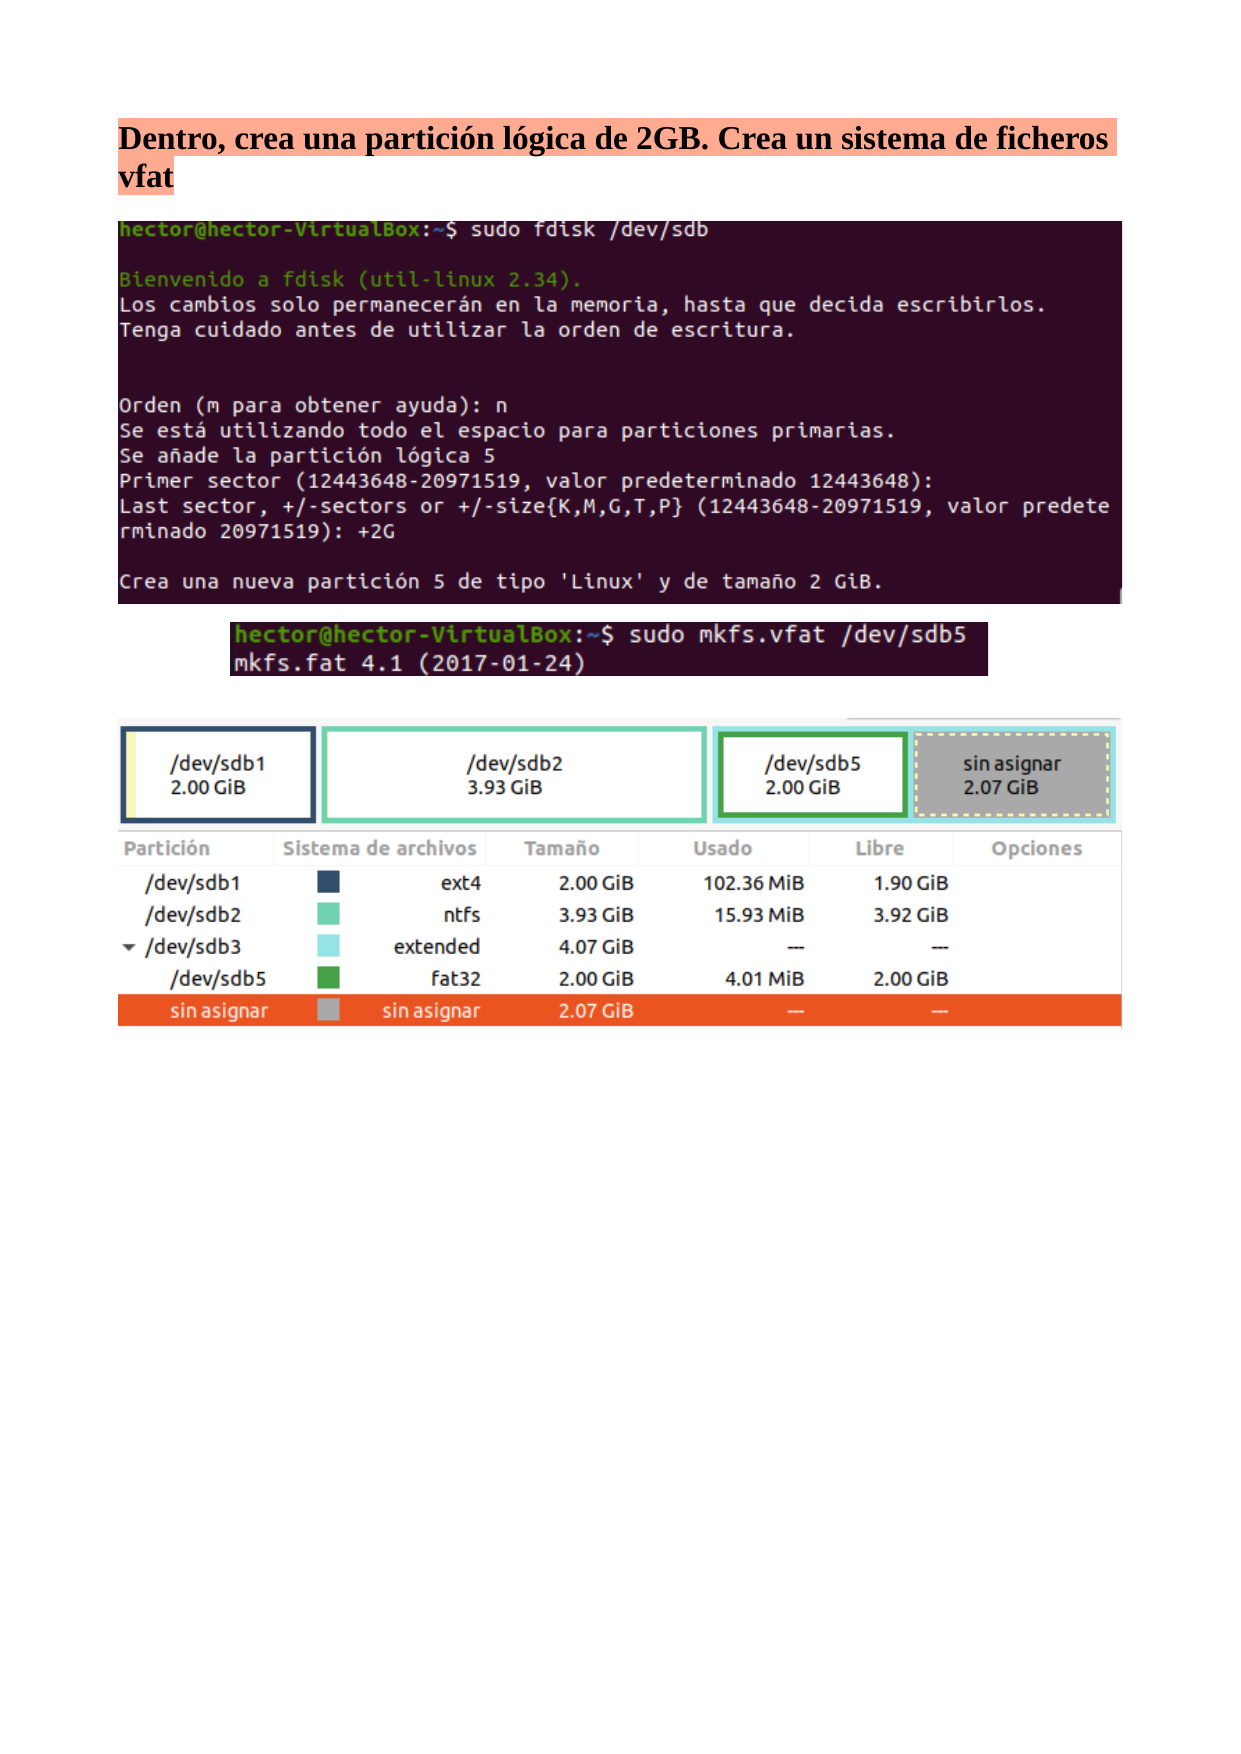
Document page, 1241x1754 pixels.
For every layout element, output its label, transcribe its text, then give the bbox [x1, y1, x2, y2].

picture [118, 221, 1123, 604]
picture [230, 622, 989, 676]
picture [118, 718, 1123, 1029]
text Dentro, crea una partición lógica de 2GB. Crea un sistema de ficheros vfat [118, 118, 1122, 195]
